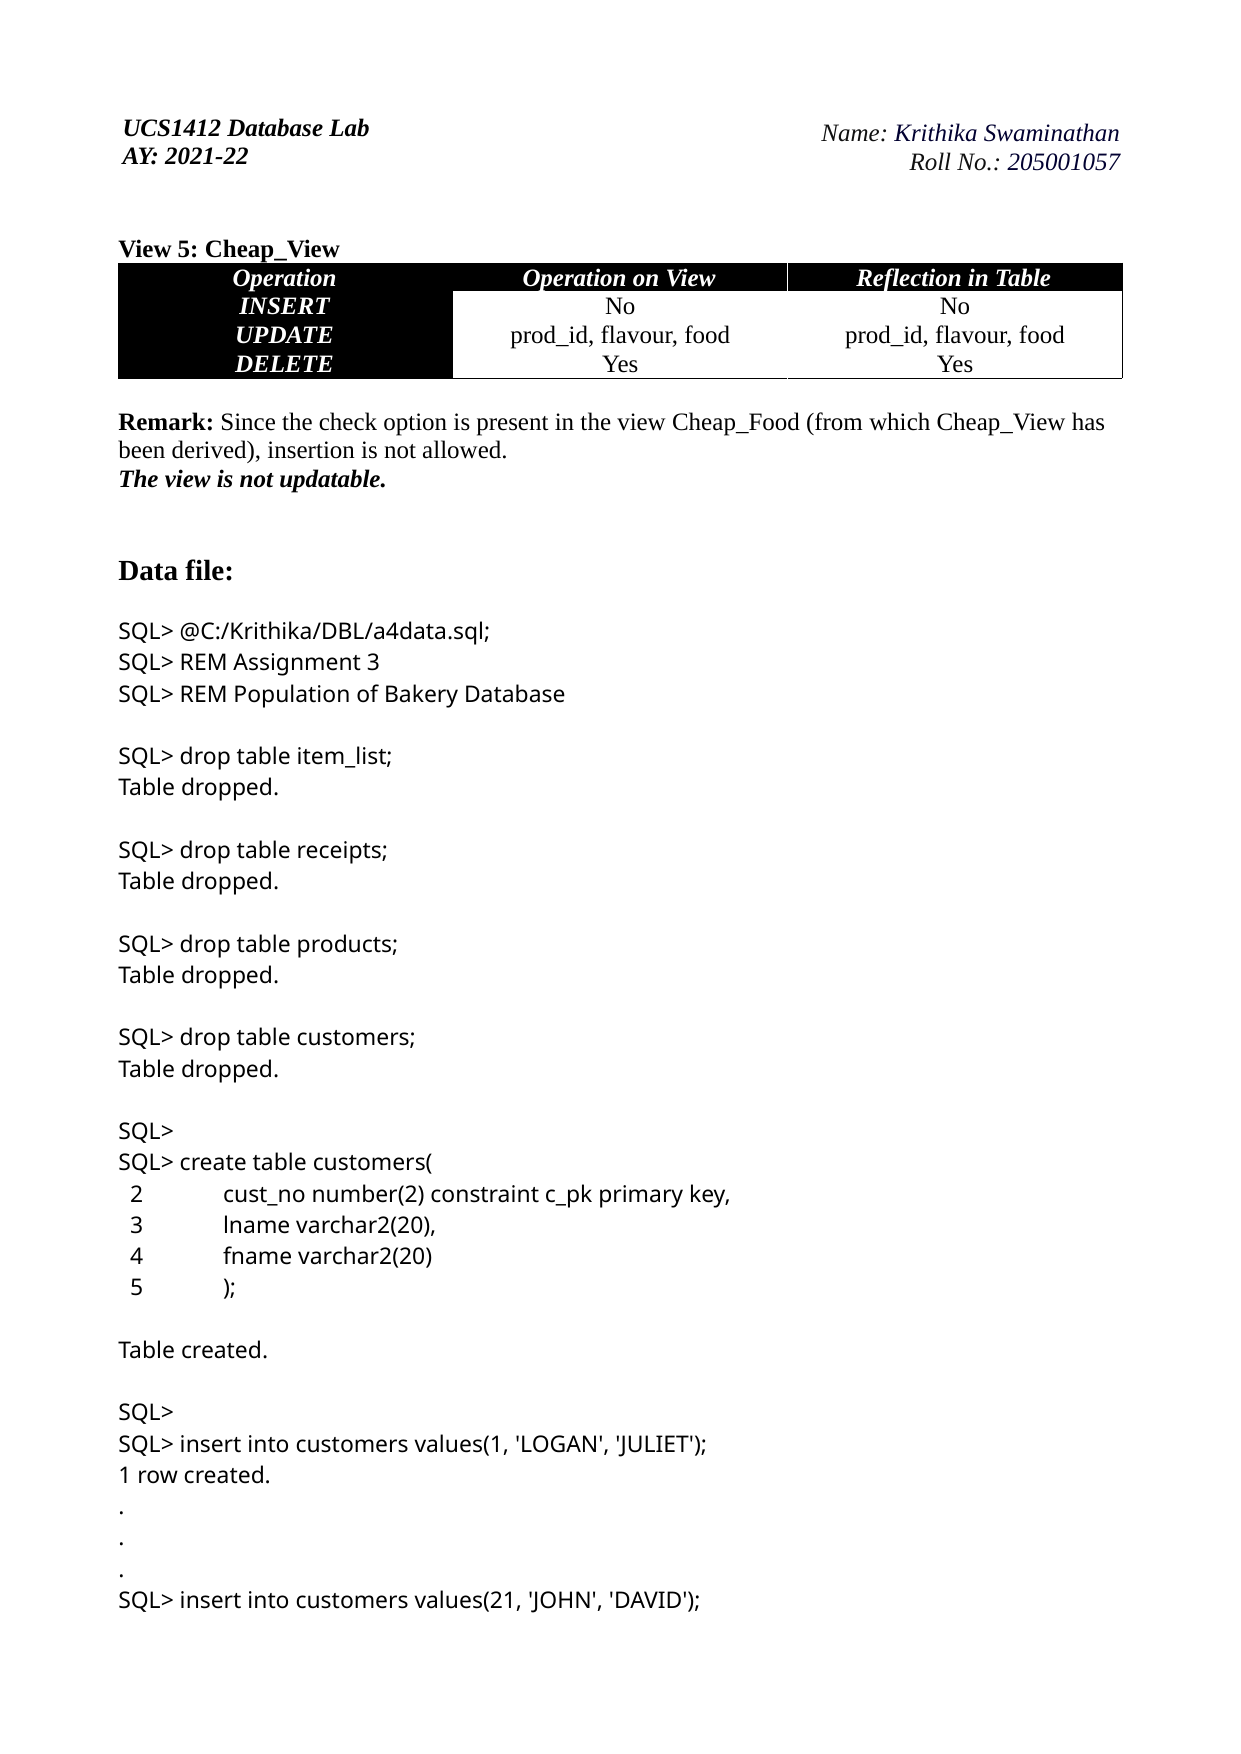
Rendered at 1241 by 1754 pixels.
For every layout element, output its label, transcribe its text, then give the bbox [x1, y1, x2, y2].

text Table created. [118, 1334, 1122, 1365]
text SQL> insert into customers values(1, 'LOGAN', 'JULIET'); [118, 1427, 1122, 1459]
text Table dropped. [118, 959, 1122, 990]
text 4 fname varchar2(20) [118, 1240, 1122, 1271]
text SQL> drop table customers; [118, 1021, 1122, 1052]
text Table dropped. [118, 771, 1122, 802]
text Remark: Since the check option is present in the view Cheap_Food (from which Cheap_View has been derived), insertion is not allowed. [118, 407, 1122, 464]
text SQL> [118, 1396, 1122, 1427]
text Data file: [118, 553, 1122, 586]
table_cell No [788, 291, 1122, 320]
text SQL> create table customers( [118, 1146, 1122, 1177]
table_cell prod_id, flavour, food [453, 320, 787, 349]
text 5 ); [118, 1271, 1122, 1302]
text SQL> REM Population of Bakery Database [118, 677, 1122, 709]
text SQL> @C:/Krithika/DBL/a4data.sql; [118, 615, 1122, 646]
text 2 cust_no number(2) constraint c_pk primary key, [118, 1177, 1122, 1209]
table_cell UPDATE [119, 320, 453, 349]
text . [118, 1521, 1122, 1552]
text SQL> drop table item_list; [118, 740, 1122, 771]
text View 5: Cheap_View [118, 234, 1122, 263]
table_cell DELETE [119, 349, 453, 378]
table_cell Yes [453, 349, 787, 378]
text The view is not updatable. [118, 464, 1122, 493]
table_cell prod_id, flavour, food [788, 320, 1122, 349]
text 1 row created. [118, 1459, 1122, 1490]
table_cell Yes [788, 349, 1122, 378]
text Table dropped. [118, 1052, 1122, 1084]
text SQL> insert into customers values(21, 'JOHN', 'DAVID'); [118, 1584, 1122, 1615]
text Table dropped. [118, 865, 1122, 896]
text SQL> REM Assignment 3 [118, 646, 1122, 677]
table_header Reflection in Table [788, 264, 1122, 291]
text . [118, 1552, 1122, 1584]
table_cell No [453, 291, 787, 320]
text . [118, 1490, 1122, 1521]
table_header Operation [119, 264, 453, 291]
table_cell INSERT [119, 291, 453, 320]
text 3 lname varchar2(20), [118, 1209, 1122, 1240]
text SQL> drop table receipts; [118, 834, 1122, 865]
text SQL> drop table products; [118, 927, 1122, 959]
text SQL> [118, 1115, 1122, 1146]
table_header Operation on View [453, 264, 787, 291]
